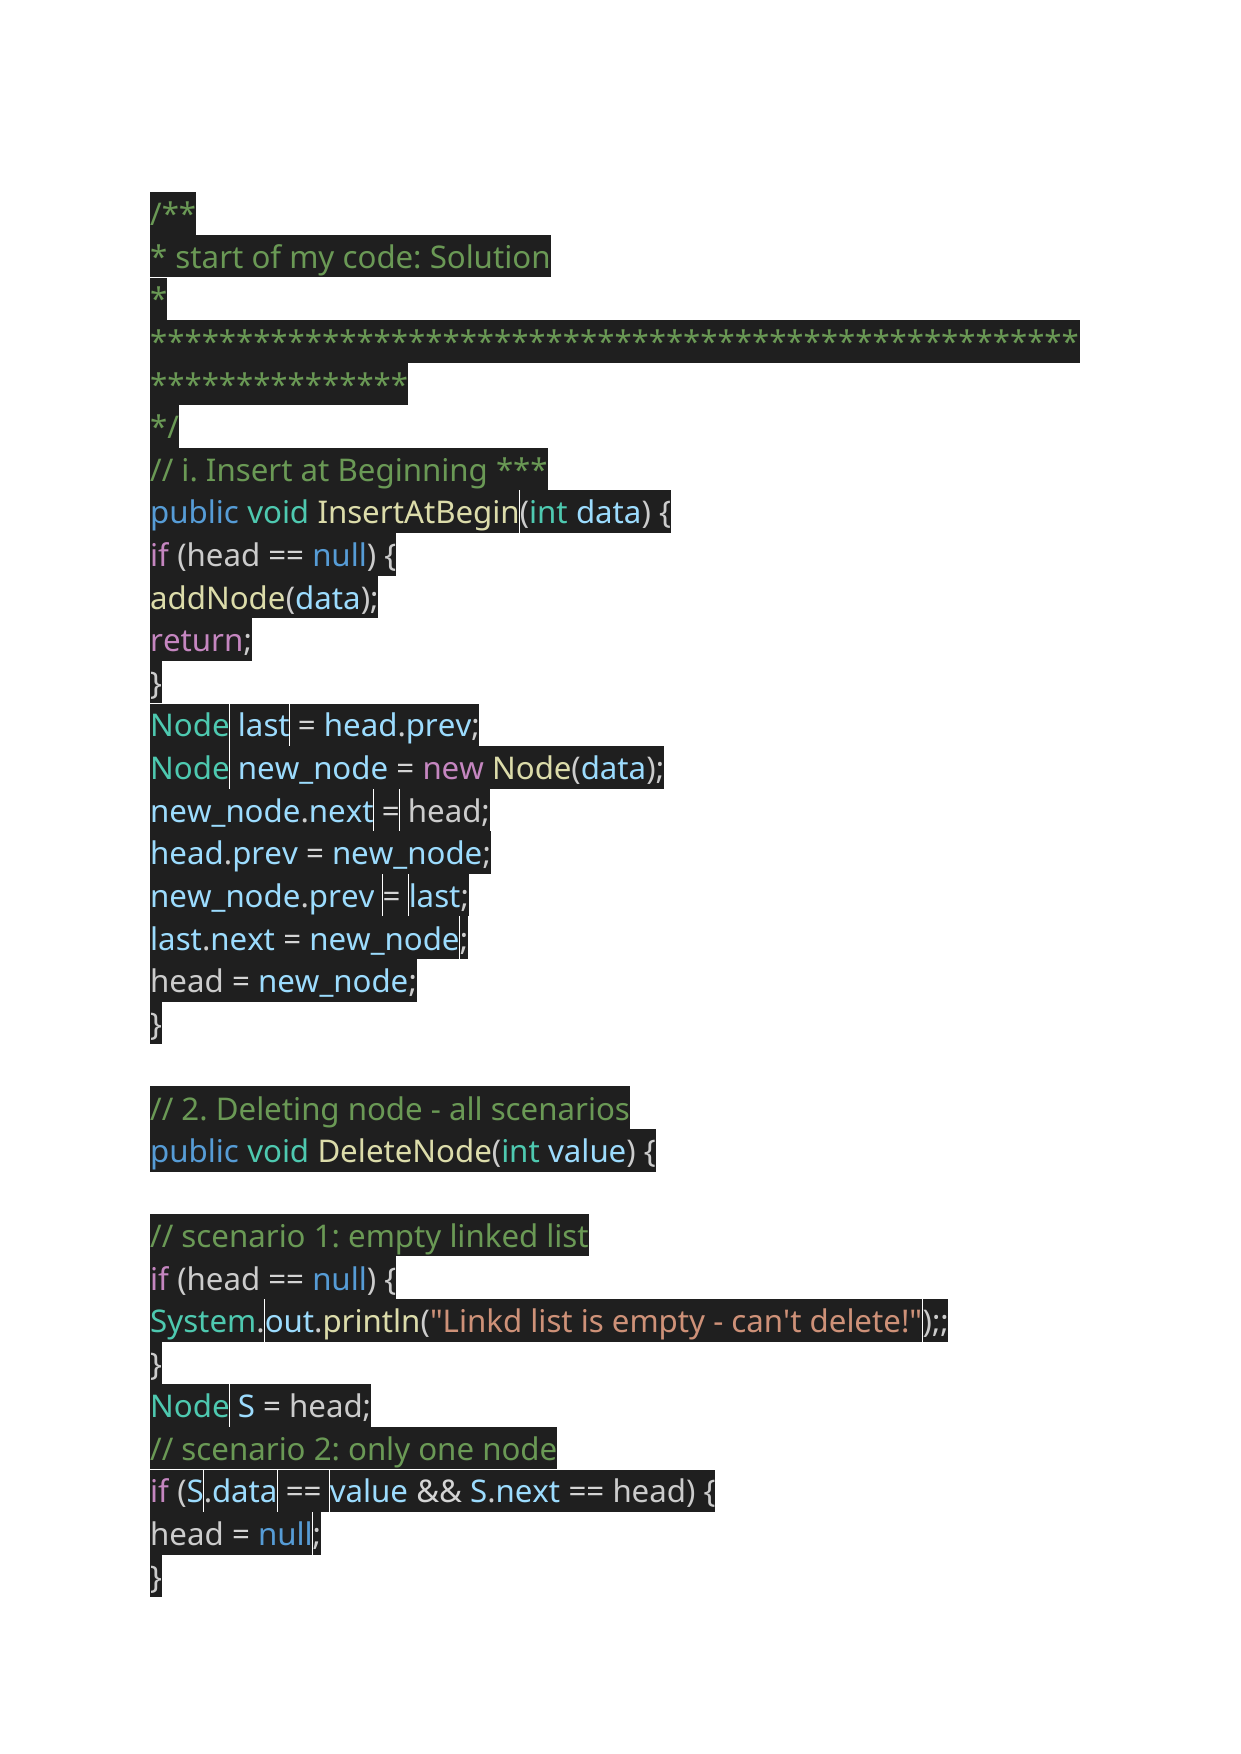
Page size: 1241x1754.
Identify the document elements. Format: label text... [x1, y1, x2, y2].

text */ [150, 405, 1090, 448]
text * ********************************************************************* [150, 277, 1090, 405]
text // 2. Deleting node - all scenarios [150, 1086, 1090, 1129]
text System.out.println("Linkd list is empty - can't delete!");; [150, 1299, 1090, 1342]
text } [150, 661, 1090, 703]
text new_node.prev = last; [150, 874, 1090, 916]
text public void InsertAtBegin(int data) { [150, 490, 1090, 533]
text /** [150, 192, 1090, 235]
text head.prev = new_node; [150, 831, 1090, 874]
text public void DeleteNode(int value) { [150, 1129, 1090, 1172]
text new_node.next = head; [150, 789, 1090, 831]
text if (head == null) { [150, 1256, 1090, 1299]
text head = null; [150, 1512, 1090, 1555]
text head = new_node; [150, 959, 1090, 1002]
text last.next = new_node; [150, 916, 1090, 959]
text } [150, 1342, 1090, 1384]
text if (head == null) { [150, 533, 1090, 576]
text } [150, 1555, 1090, 1597]
text // scenario 1: empty linked list [150, 1214, 1090, 1256]
text Node S = head; [150, 1384, 1090, 1427]
text // scenario 2: only one node [150, 1427, 1090, 1469]
text if (S.data == value && S.next == head) { [150, 1469, 1090, 1512]
text Node last = head.prev; [150, 703, 1090, 746]
text Node new_node = new Node(data); [150, 746, 1090, 789]
text return; [150, 618, 1090, 661]
text } [150, 1002, 1090, 1044]
text // i. Insert at Beginning *** [150, 448, 1090, 490]
text * start of my code: Solution [150, 235, 1090, 277]
text addNode(data); [150, 576, 1090, 618]
